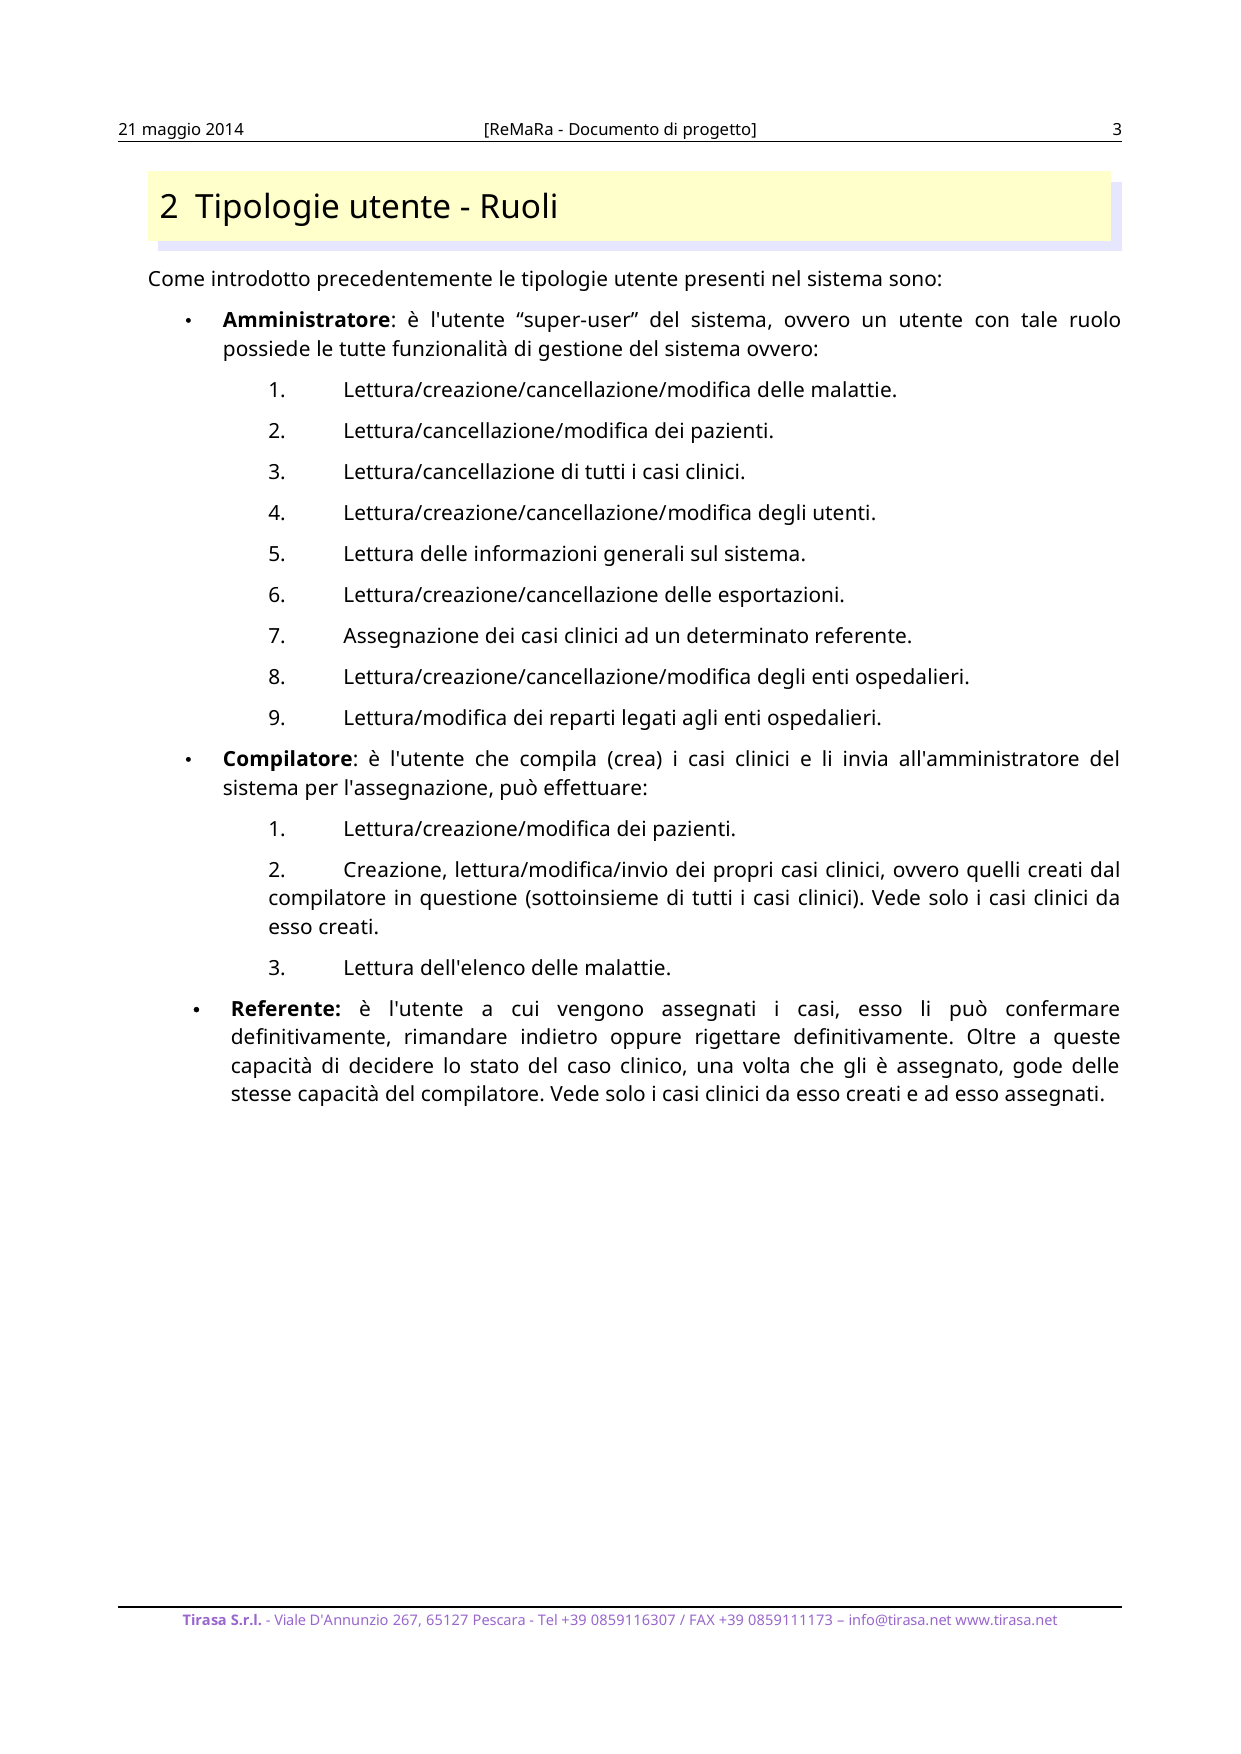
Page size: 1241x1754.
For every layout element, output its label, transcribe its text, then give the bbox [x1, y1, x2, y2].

list Lettura dell'elenco delle malattie. [231, 953, 1122, 981]
list Lettura/modifica dei reparti legati agli enti ospedalieri. [231, 703, 1122, 731]
list Lettura/creazione/cancellazione/modifica degli utenti. [231, 498, 1122, 526]
list Referente: è l'utente a cui vengono assegnati i casi, esso li può confermare definitivamente, rimandare indietro oppure rigettare definitivamente. Oltre a queste capacità di decidere lo stato del caso clinico, una volta che gli è assegnato, gode delle stesse capacità del compilatore. Vede solo i casi clinici da esso creati e ad esso assegnati. [193, 994, 1122, 1108]
list Amministratore: è l'utente “super-user” del sistema, ovvero un utente con tale ruolo possiede le tutte funzionalità di gestione del sistema ovvero: [185, 305, 1122, 362]
list Lettura/creazione/modifica dei pazienti. [231, 813, 1122, 842]
list Assegnazione dei casi clinici ad un determinato referente. [231, 621, 1122, 649]
list Lettura/creazione/cancellazione/modifica degli enti ospedalieri. [231, 662, 1122, 690]
subtitle Tipologie utente - Ruoli [148, 171, 1111, 241]
list Lettura/cancellazione di tutti i casi clinici. [231, 457, 1122, 485]
text Come introdotto precedentemente le tipologie utente presenti nel sistema sono: [148, 264, 1122, 292]
list Lettura delle informazioni generali sul sistema. [231, 539, 1122, 567]
list Compilatore: è l'utente che compila (crea) i casi clinici e li invia all'amministratore del sistema per l'assegnazione, può effettuare: [185, 744, 1122, 801]
list Lettura/creazione/cancellazione/modifica delle malattie. [231, 374, 1122, 403]
list Lettura/cancellazione/modifica dei pazienti. [231, 416, 1122, 444]
list Lettura/creazione/cancellazione delle esportazioni. [231, 580, 1122, 608]
list Creazione, lettura/modifica/invio dei propri casi clinici, ovvero quelli creati dal compilatore in questione (sottoinsieme di tutti i casi clinici). Vede solo i casi clinici da esso creati. [231, 854, 1122, 940]
